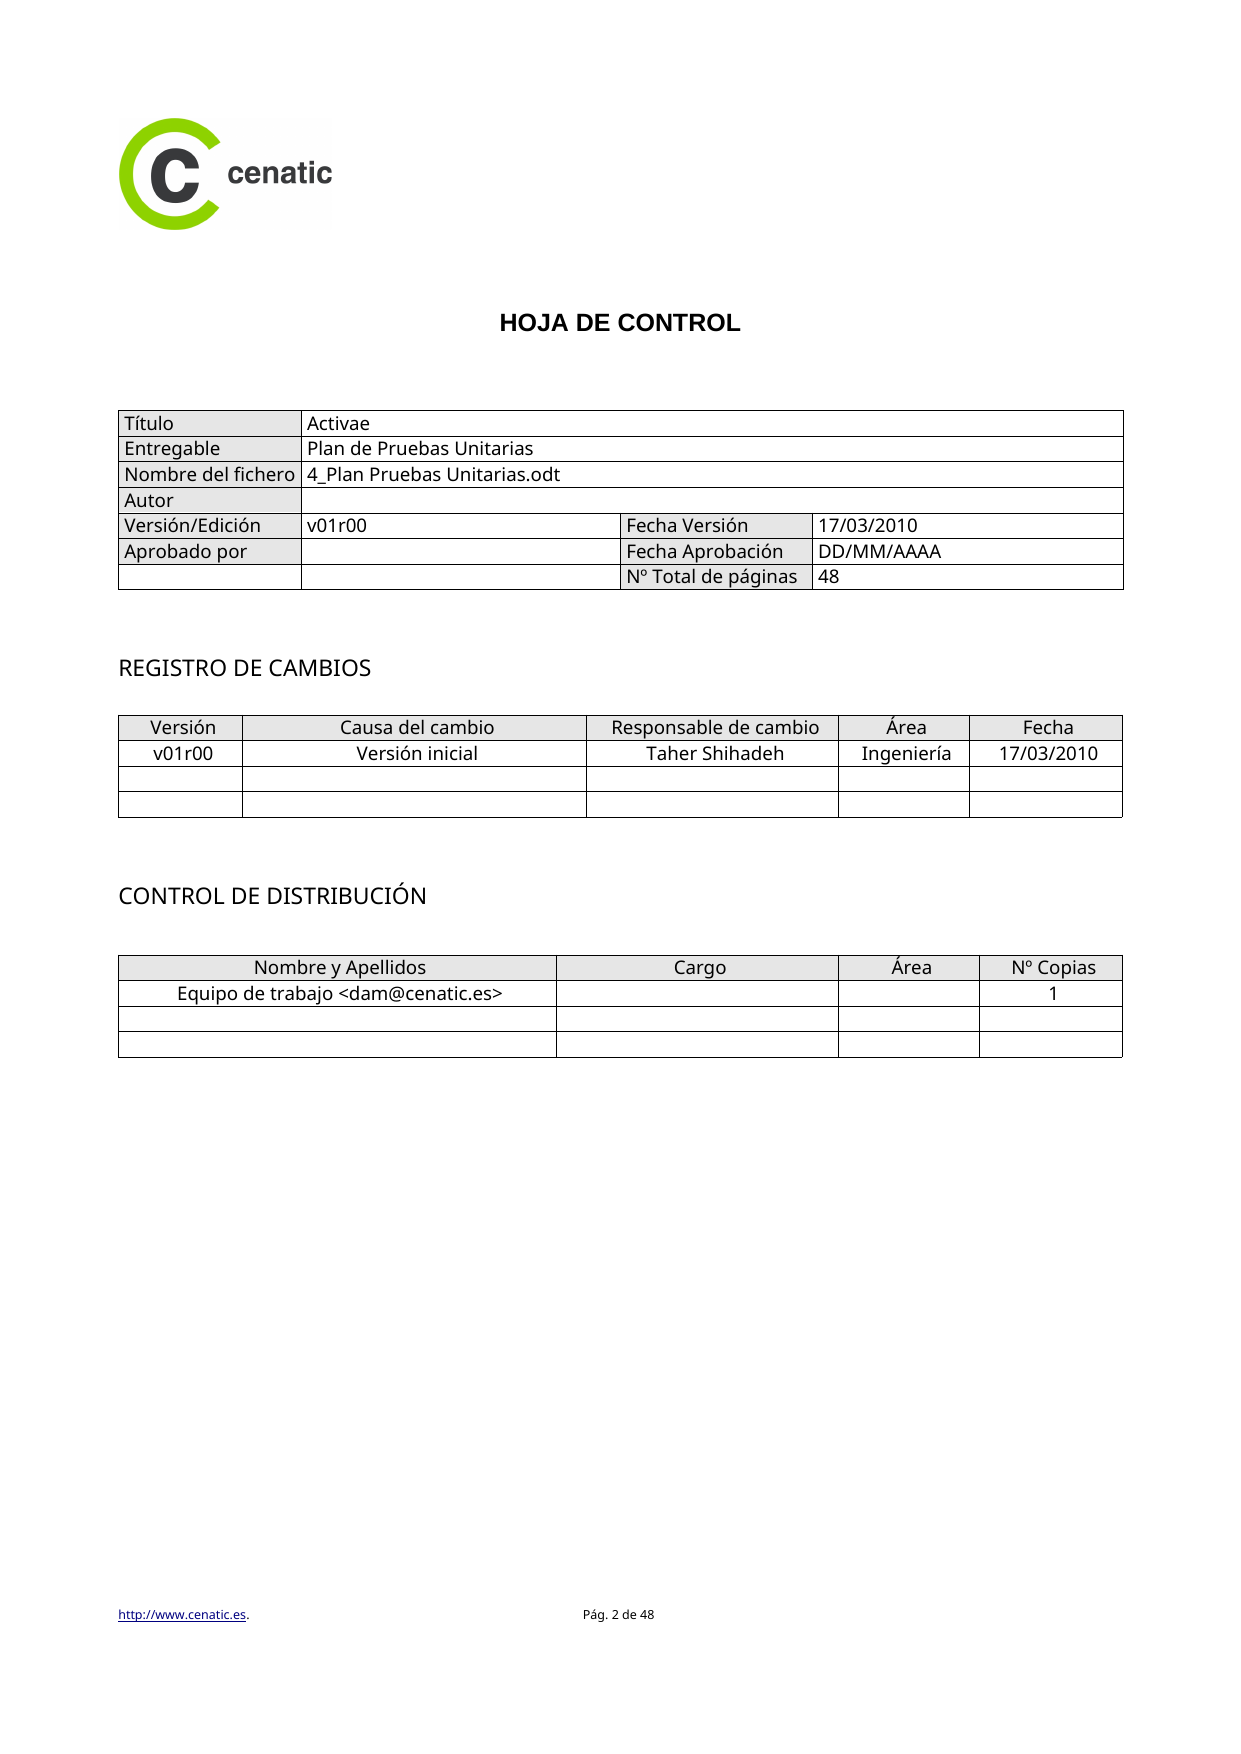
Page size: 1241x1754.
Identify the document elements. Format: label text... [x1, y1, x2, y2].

table_cell [302, 565, 620, 589]
text HOJA DE CONTROL [118, 309, 1122, 337]
table_header Nº Copias [980, 956, 1122, 980]
table_header Responsable de cambio [587, 716, 838, 740]
table_cell [980, 1032, 1122, 1057]
table_cell Fecha Aprobación [621, 539, 812, 564]
table_cell [970, 792, 1122, 817]
table_cell Versión inicial [243, 741, 586, 766]
table_cell [980, 1007, 1122, 1031]
table_cell [119, 767, 242, 791]
table_cell [970, 767, 1122, 791]
table_header Cargo [557, 956, 838, 980]
table_cell [839, 792, 969, 817]
table_header Versión [119, 716, 242, 740]
table_cell 44 [813, 565, 1123, 589]
table_cell [557, 1032, 838, 1057]
table_cell Entregable [119, 437, 301, 461]
text REGISTRO DE CAMBIOS [118, 652, 1122, 683]
table_header Área [839, 956, 979, 980]
table_cell [119, 565, 301, 589]
table_cell [587, 792, 838, 817]
table_cell [839, 1032, 979, 1057]
table_cell [119, 792, 242, 817]
table_cell Autor [119, 488, 301, 512]
table_cell Aprobado por [119, 539, 301, 564]
table_cell Nº Total de páginas [621, 565, 812, 589]
table_cell Taher Shihadeh [587, 741, 838, 766]
table_header Activae [302, 411, 1123, 436]
picture [119, 118, 332, 230]
table_cell [243, 767, 586, 791]
table_header Fecha [970, 716, 1122, 740]
table_header Causa del cambio [243, 716, 586, 740]
table_cell [557, 981, 838, 1006]
table_cell [302, 488, 1123, 512]
table_cell Ingeniería [839, 741, 969, 766]
table_cell v01r00 [119, 741, 242, 766]
table_header Nombre y Apellidos [119, 956, 556, 980]
table_cell Fecha Versión [621, 514, 812, 538]
table_cell [839, 1007, 979, 1031]
table_cell [302, 539, 620, 564]
table_cell [557, 1007, 838, 1031]
table_header Área [839, 716, 969, 740]
table_cell [119, 1007, 556, 1031]
text CONTROL DE DISTRIBUCIÓN [118, 879, 1122, 911]
table_header Título [119, 411, 301, 436]
table_cell Equipo de trabajo <dam@cenatic.es> [119, 981, 556, 1006]
table_cell [839, 767, 969, 791]
table_cell Versión/Edición [119, 514, 301, 538]
table_cell [243, 792, 586, 817]
table_cell [119, 1032, 556, 1057]
table_cell v01r00 [302, 514, 620, 538]
table_cell 1 [980, 981, 1122, 1006]
table_cell [587, 767, 838, 791]
table_cell 17/03/2010 [813, 514, 1123, 538]
table_cell DD/MM/AAAA [813, 539, 1123, 564]
table_cell [839, 981, 979, 1006]
table_cell Nombre del fichero [119, 462, 301, 487]
table_cell 17/03/2010 [970, 741, 1122, 766]
table_cell Plan de Pruebas Unitarias [302, 437, 1123, 461]
table_cell 4_Plan Pruebas Unitarias.odt [302, 462, 1123, 487]
